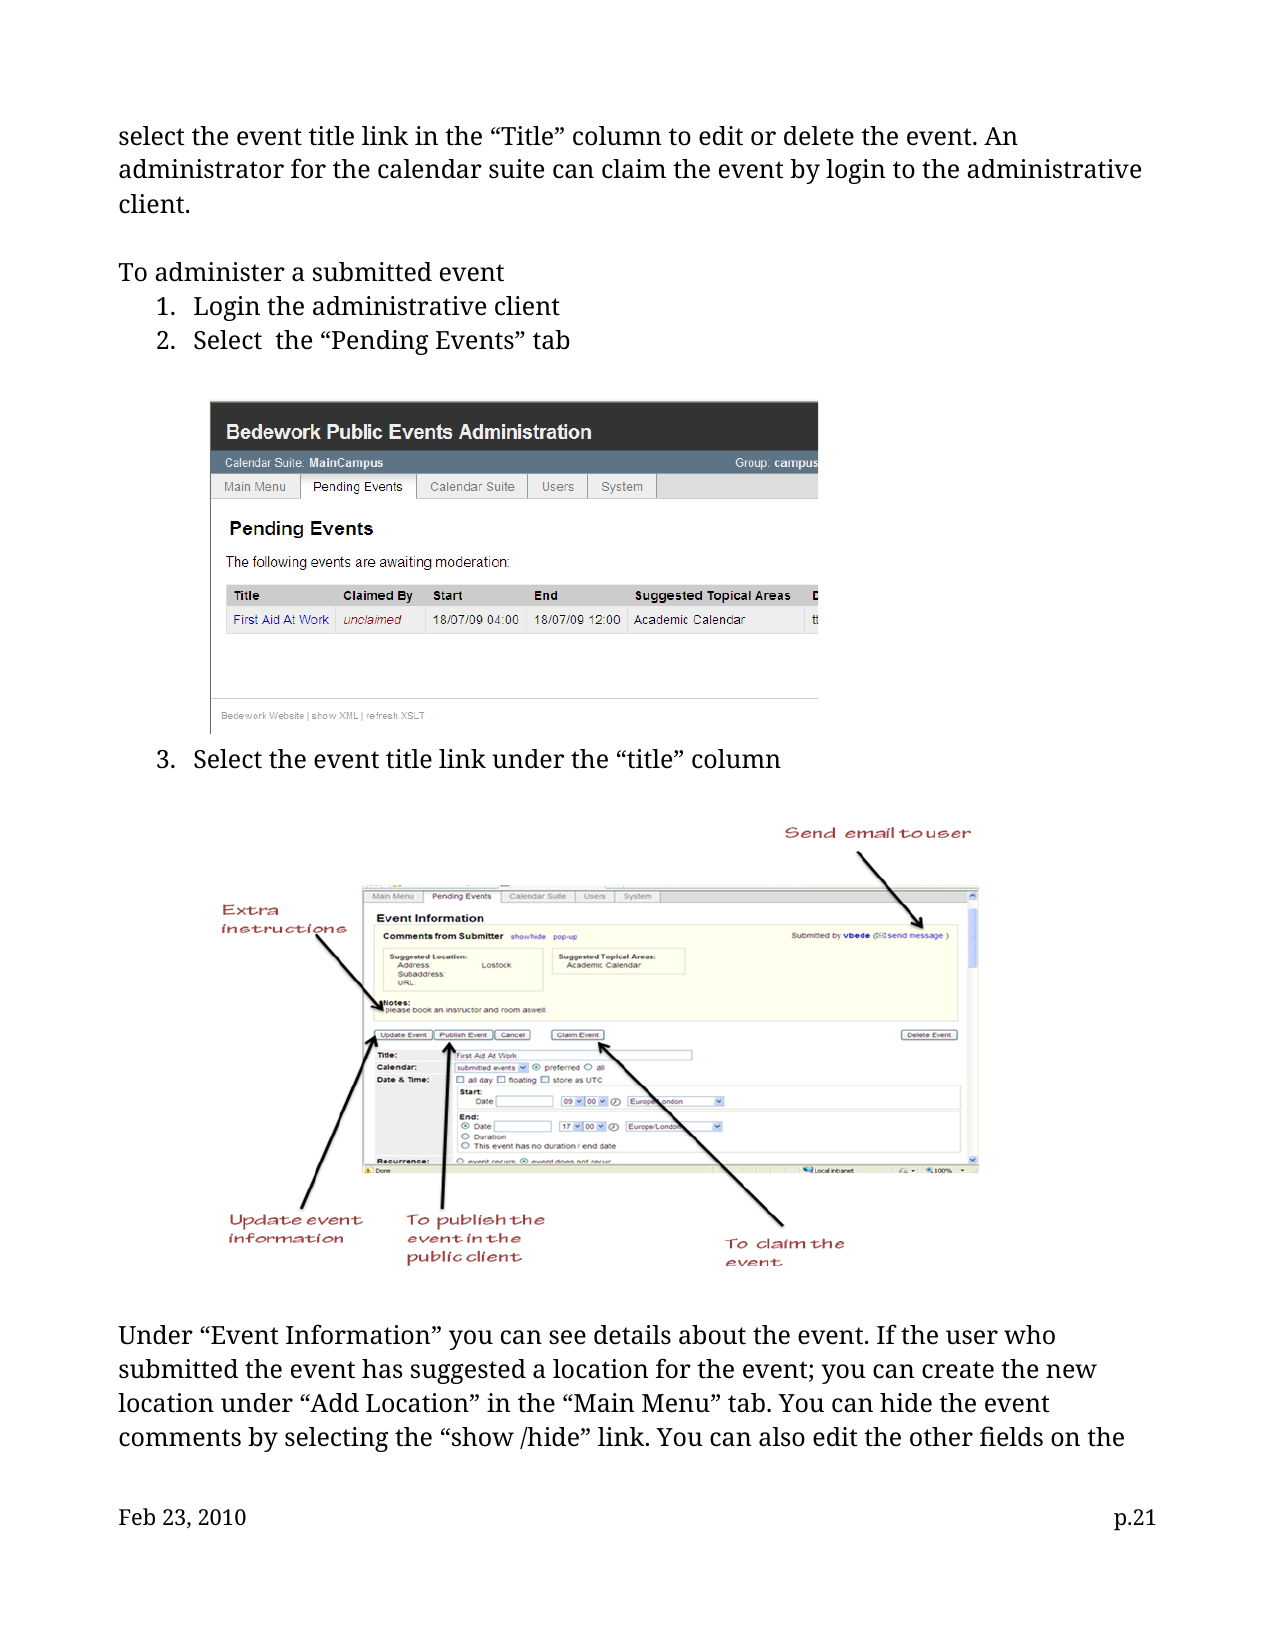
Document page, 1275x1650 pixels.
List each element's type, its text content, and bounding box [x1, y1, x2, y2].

picture [220, 824, 982, 1269]
list Select the “Pending Events” tab [156, 322, 1157, 357]
list Login the administrative client [156, 288, 1157, 322]
list Select the event title link under the “title” column [156, 742, 1157, 776]
text To administer a submitted event [118, 254, 1157, 288]
text Under “Event Information” you can see details about the event. If the user who submitted the event has suggested a location for the event; you can create the new location under “Add Location” in the “Main Menu” tab. You can hide the event comments by selecting the “show /hide” link. You can also edit the other fields on the [118, 1318, 1157, 1454]
picture [209, 399, 819, 734]
text select the event title link in the “Title” column to edit or delete the event. An administrator for the calendar suite can claim the event by login to the administrative client. [118, 118, 1157, 220]
